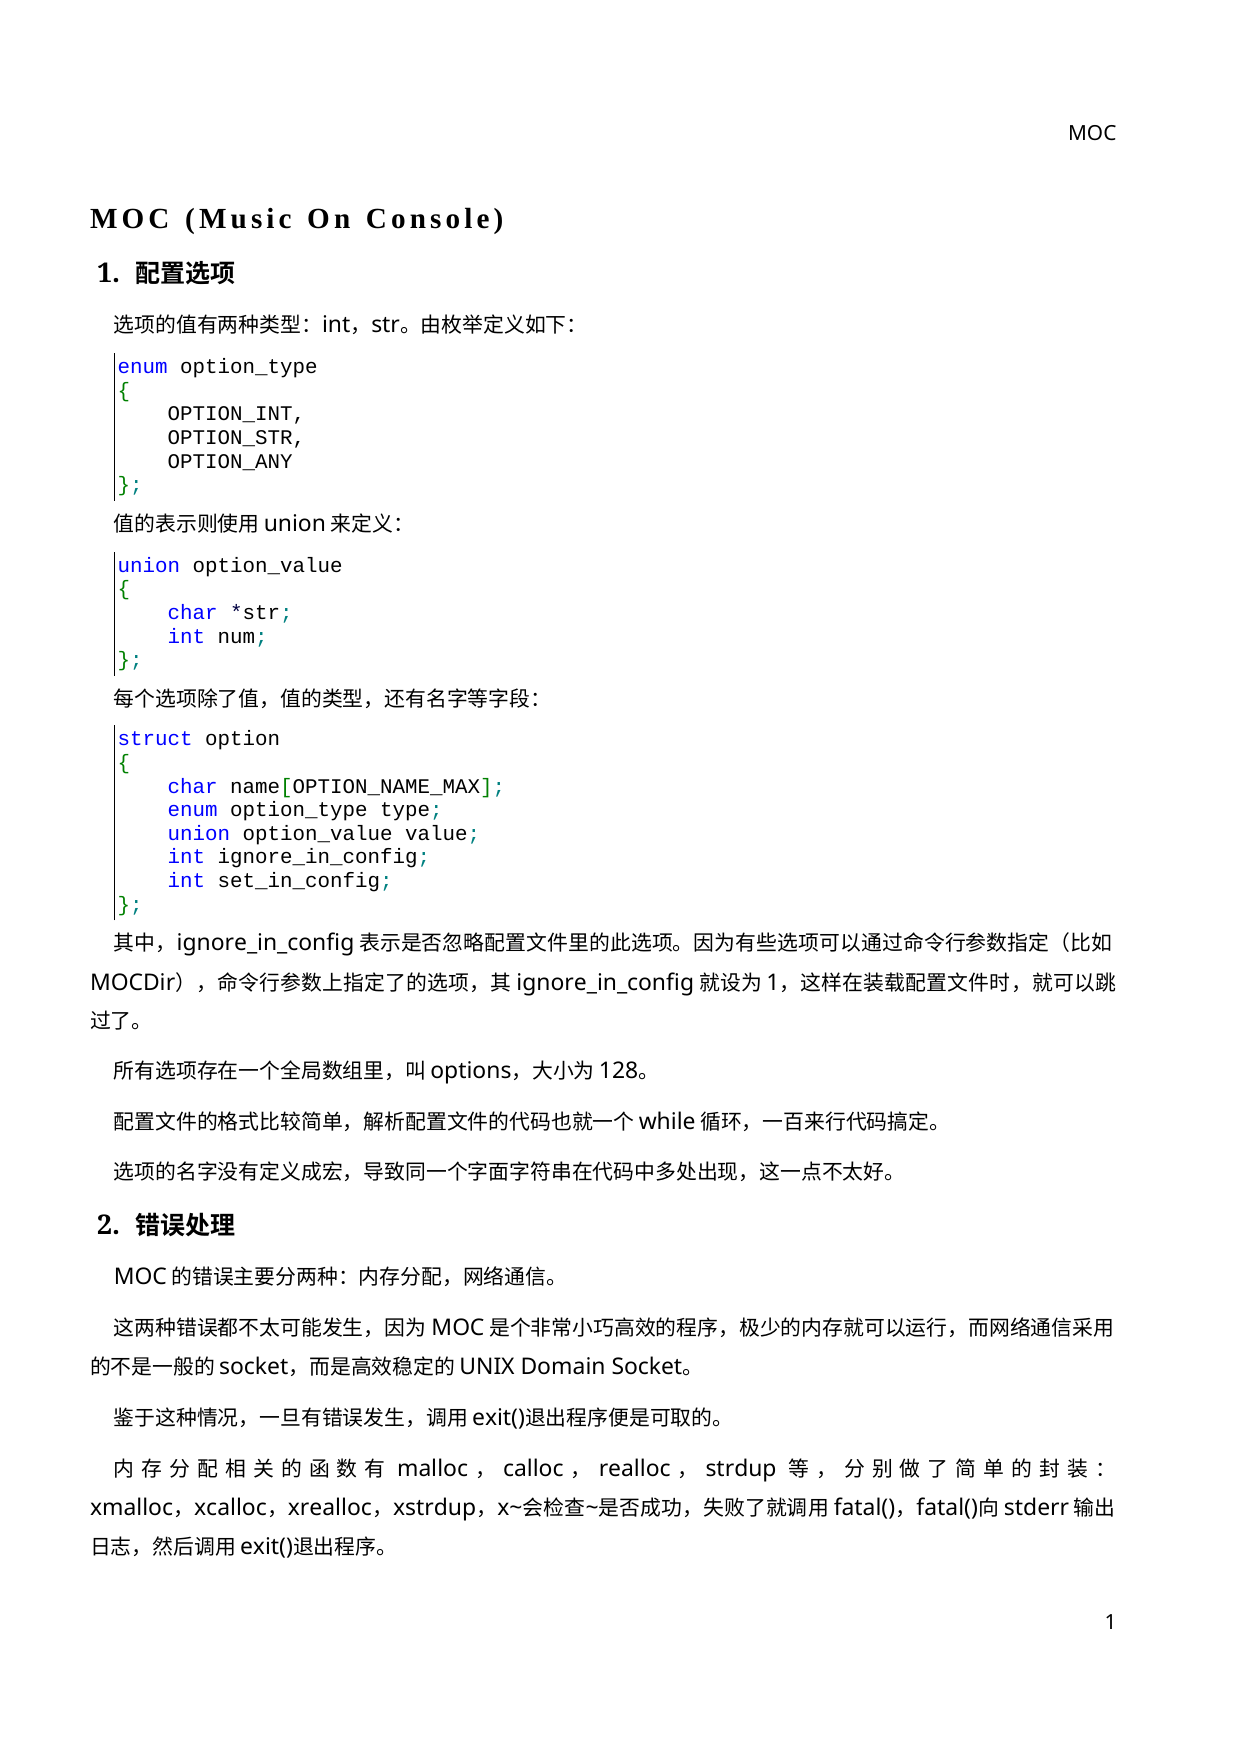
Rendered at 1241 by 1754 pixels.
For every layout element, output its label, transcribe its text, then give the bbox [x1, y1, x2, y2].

text { [115, 752, 1116, 776]
text { [115, 578, 1116, 602]
title 配置选项 [90, 253, 1116, 290]
text union option_value [115, 552, 1116, 578]
text int set_in_config; [115, 870, 1116, 894]
text OPTION_STR, [115, 427, 1116, 451]
text struct option [115, 725, 1116, 752]
text 鉴于这种情况，一旦有错误发生，调用exit()退出程序便是可取的。 [90, 1401, 1116, 1432]
text int num; [115, 626, 1116, 649]
text { [115, 380, 1116, 403]
text 所有选项存在一个全局数组里，叫options，大小为128。 [90, 1054, 1116, 1085]
text 内存分配相关的函数有malloc，calloc，realloc，strdup等，分别做了简单的封装：xmalloc，xcalloc，xrealloc，xstrdup，x~会检查~是否成功，失败了就调用fatal()，fatal()向 stderr输出日志，然后调用exit()退出程序。 [90, 1452, 1116, 1561]
text union option_value value; [115, 823, 1116, 847]
text 这两种错误都不太可能发生，因为MOC是个非常小巧高效的程序，极少的内存就可以运行，而网络通信采用的不是一般的socket，而是高效稳定的UNIX Domain Socket。 [90, 1311, 1116, 1381]
text 其中，ignore_in_config表示是否忽略配置文件里的此选项。因为有些选项可以通过命令行参数指定（比如MOCDir），命令行参数上指定了的选项，其ignore_in_config就设为1，这样在装载配置文件时，就可以跳过了。 [90, 926, 1116, 1034]
text int ignore_in_config; [115, 847, 1116, 870]
text char name[OPTION_NAME_MAX]; [115, 776, 1116, 799]
text OPTION_ANY [115, 451, 1116, 474]
text MOC的错误主要分两种：内存分配，网络通信。 [90, 1260, 1116, 1291]
text }; [115, 649, 1116, 676]
text char *str; [115, 602, 1116, 626]
text }; [115, 894, 1116, 920]
text enum option_type type; [115, 799, 1116, 823]
text enum option_type [115, 353, 1116, 380]
title MOC (Music On Console) [90, 202, 1116, 235]
text }; [115, 474, 1116, 501]
text 选项的值有两种类型：int，str。由枚举定义如下： [90, 308, 1116, 339]
text 每个选项除了值，值的类型，还有名字等字段： [90, 682, 1116, 712]
title 错误处理 [90, 1205, 1116, 1242]
text 配置文件的格式比较简单，解析配置文件的代码也就一个while循环，一百来行代码搞定。 [90, 1105, 1116, 1136]
text 值的表示则使用union来定义： [90, 507, 1116, 538]
text 选项的名字没有定义成宏，导致同一个字面字符串在代码中多处出现，这一点不太好。 [90, 1156, 1116, 1186]
text OPTION_INT, [115, 403, 1116, 427]
